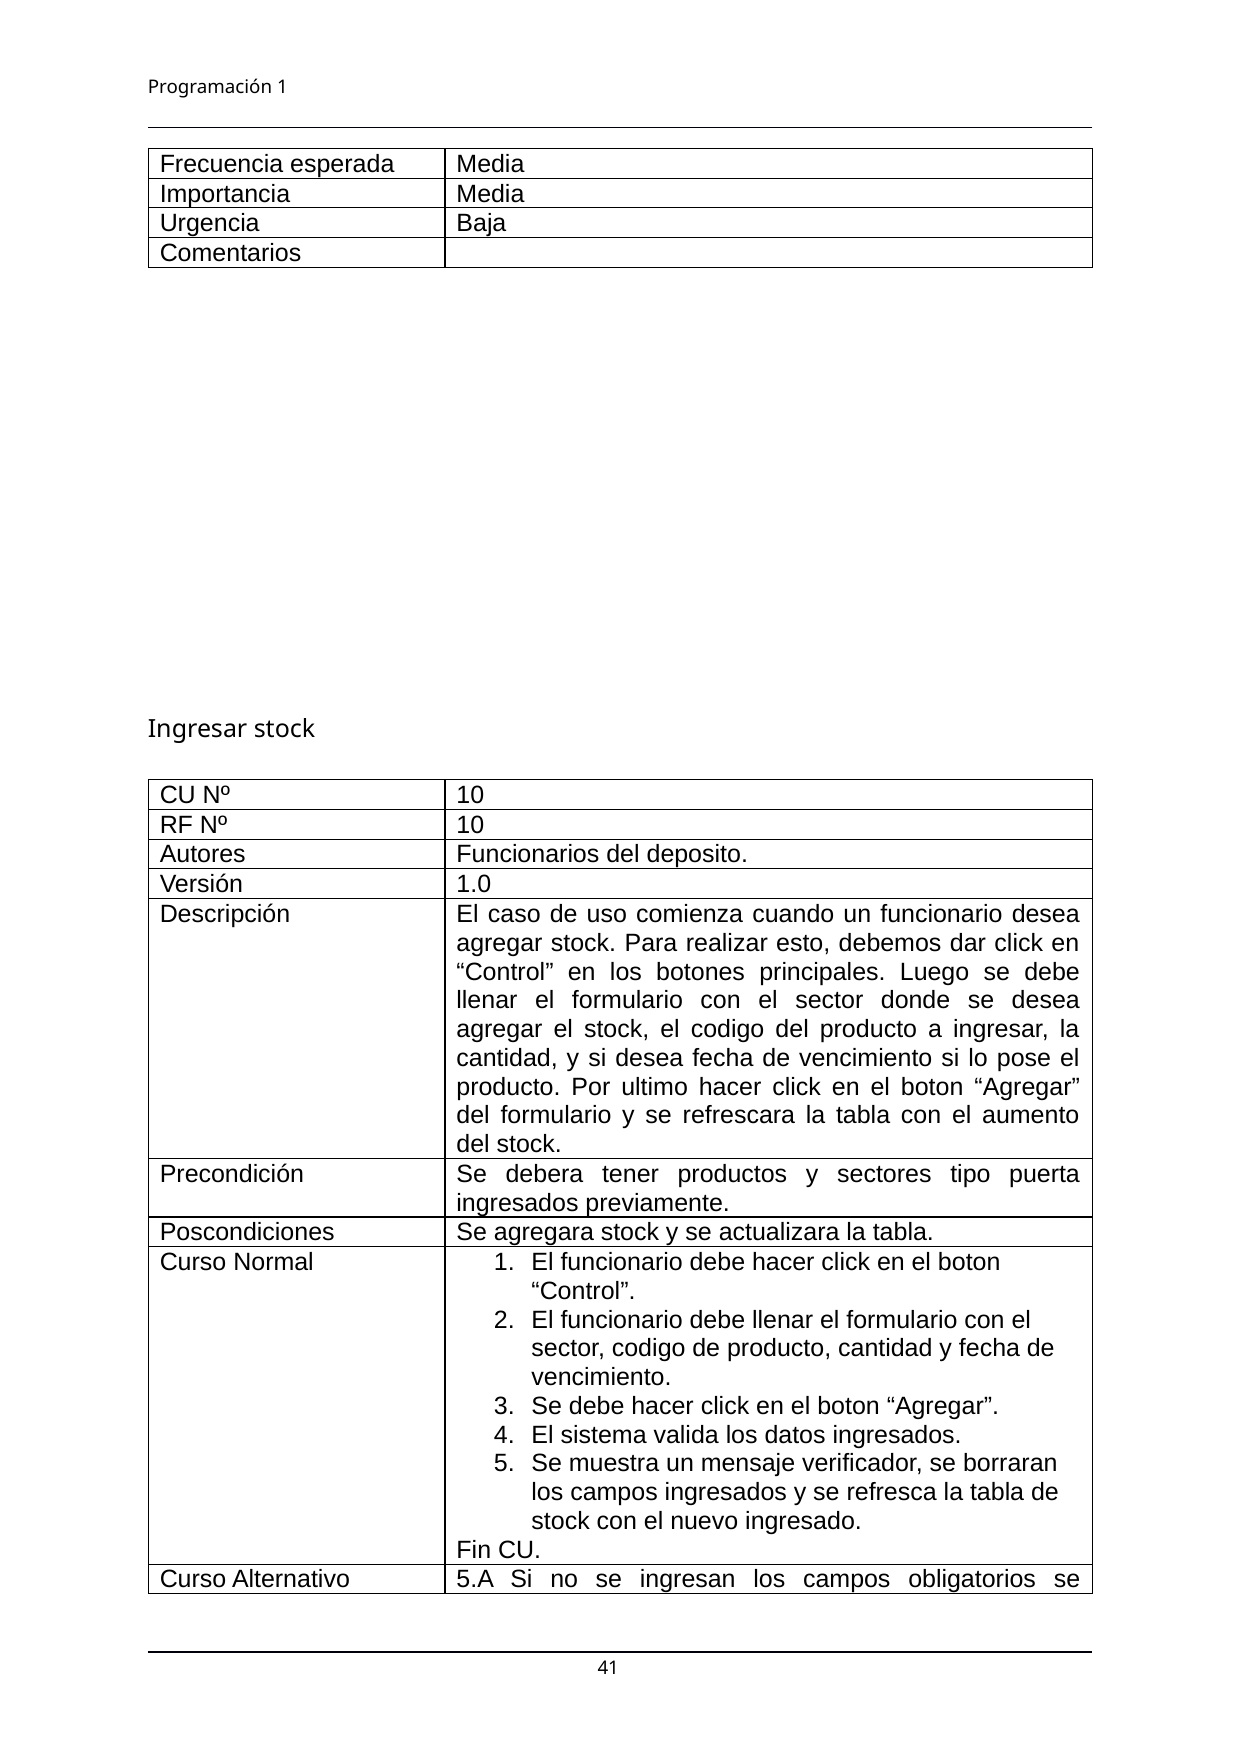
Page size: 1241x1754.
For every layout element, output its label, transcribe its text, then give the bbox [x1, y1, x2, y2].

table_cell El funcionario debe hacer click en el boton “Control”. El funcionario debe llenar el formulario con el sector, codigo de producto, cantidad y fecha de vencimiento. Se debe hacer click en el boton “Agregar”. El sistema valida los datos ingresados. Se muestra un mensaje verificador, se borraran los campos ingresados y se refresca la tabla de stock con el nuevo ingresado. Fin CU. [446, 1247, 1092, 1563]
table_cell Autores [149, 840, 444, 868]
table_header 10 [446, 780, 1092, 809]
table_cell Curso Alternativo [149, 1565, 444, 1593]
table_cell Funcionarios del deposito. [446, 840, 1092, 868]
table_cell Comentarios [149, 238, 444, 267]
table_cell Importancia [149, 179, 444, 207]
table_cell RF Nº [149, 810, 444, 838]
table_cell Frecuencia esperada [149, 149, 444, 177]
table_cell Descripción [149, 899, 444, 1158]
text Ingresar stock [148, 711, 1092, 745]
table_cell Versión [149, 869, 444, 898]
table_cell [446, 238, 1092, 267]
table_cell Urgencia [149, 208, 444, 237]
table_cell Se agregara stock y se actualizara la tabla. [446, 1218, 1092, 1246]
table_cell Media [446, 179, 1092, 207]
table_cell 1.0 [446, 869, 1092, 898]
table_cell Precondición [149, 1159, 444, 1216]
table_cell 10 [446, 810, 1092, 838]
table_cell Poscondiciones [149, 1218, 444, 1246]
table_cell Baja [446, 208, 1092, 237]
table_cell Se debera tener productos y sectores tipo puerta ingresados previamente. [446, 1159, 1092, 1216]
table_cell Media [446, 149, 1092, 177]
table_cell Curso Normal [149, 1247, 444, 1563]
table_cell El caso de uso comienza cuando un funcionario desea agregar stock. Para realizar esto, debemos dar click en “Control” en los botones principales. Luego se debe llenar el formulario con el sector donde se desea agregar el stock, el codigo del producto a ingresar, la cantidad, y si desea fecha de vencimiento si lo pose el producto. Por ultimo hacer click en el boton “Agregar” del formulario y se refrescara la tabla con el aumento del stock. [446, 899, 1092, 1158]
table_header CU Nº [149, 780, 444, 809]
table_cell 5.A Si no se ingresan los campos obligatorios se [446, 1565, 1092, 1593]
